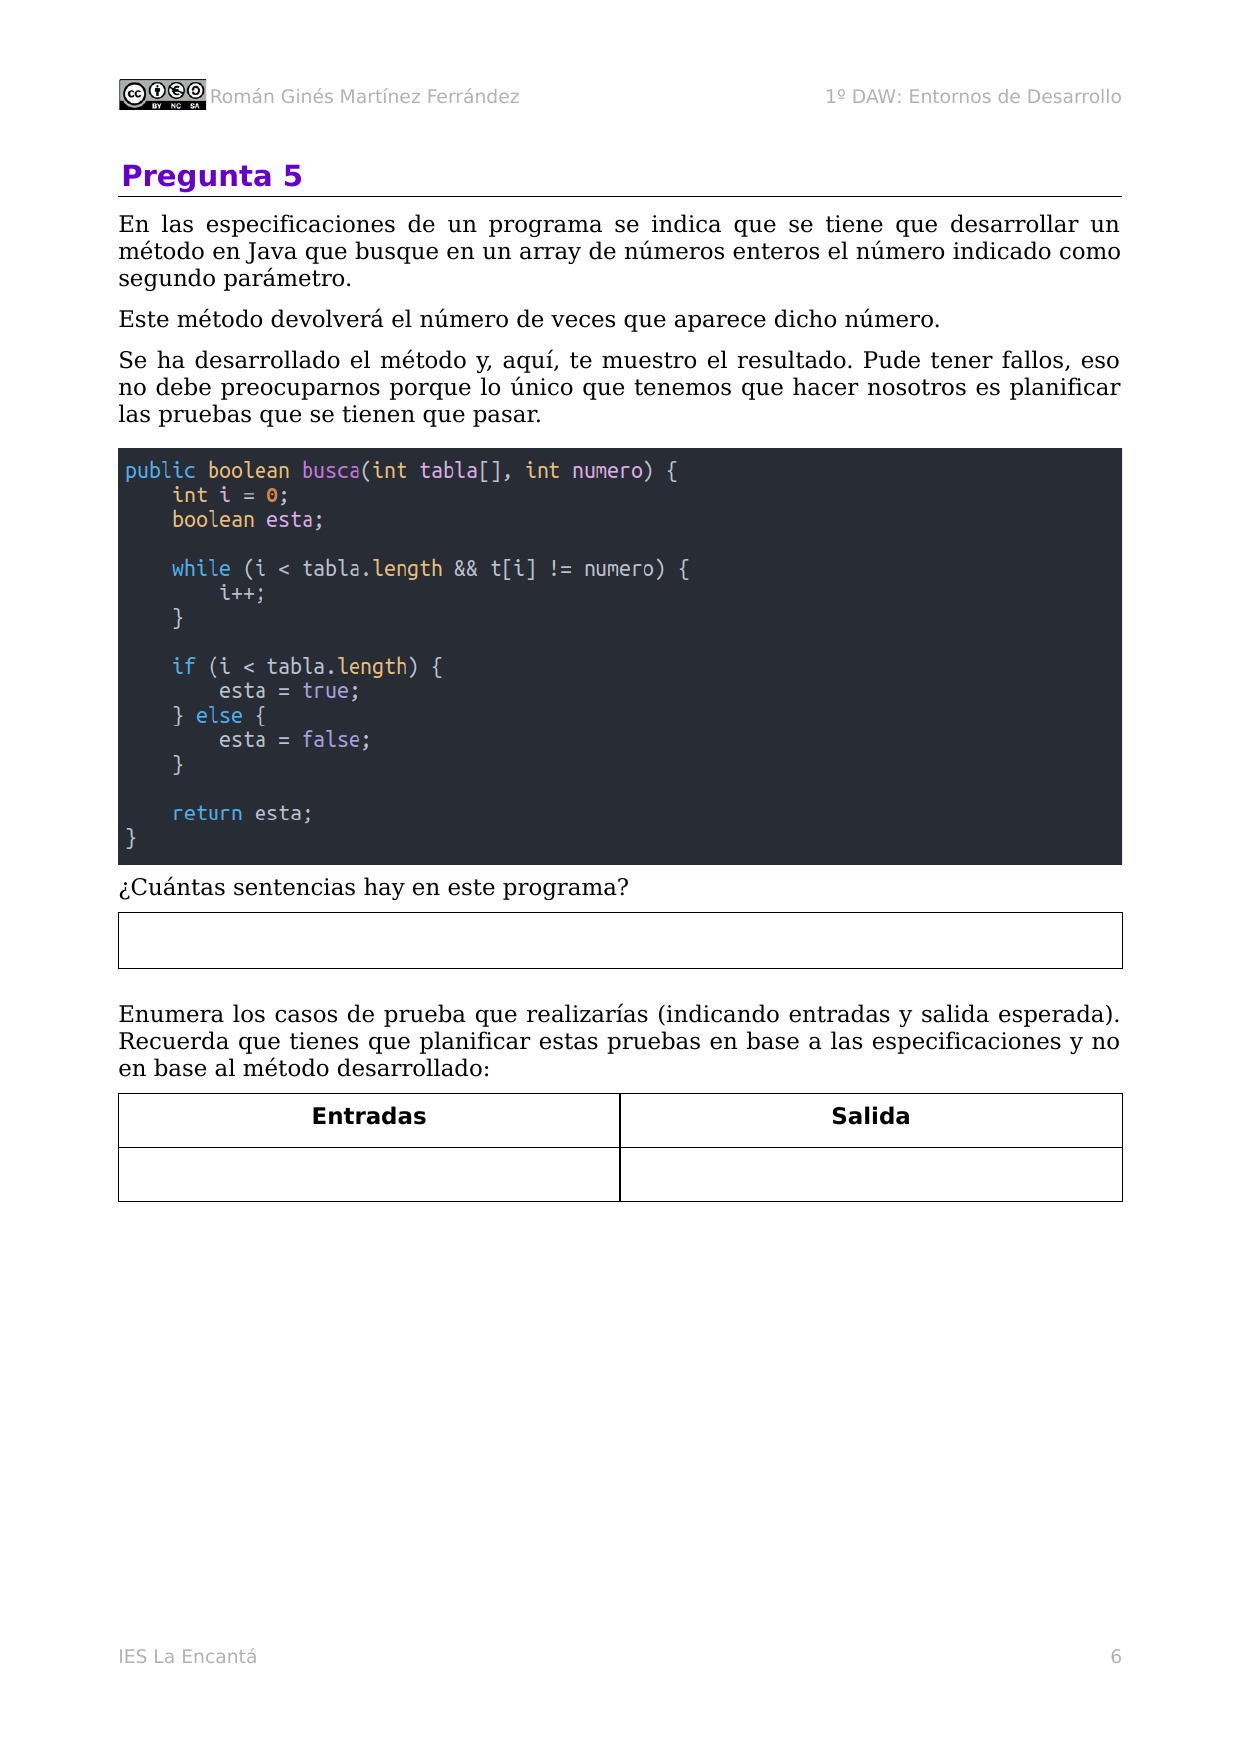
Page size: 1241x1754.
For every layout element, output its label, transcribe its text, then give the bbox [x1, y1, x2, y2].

text Enumera los casos de prueba que realizarías (indicando entradas y salida esperada). Recuerda que tienes que planificar estas pruebas en base a las especificaciones y no en base al método desarrollado: [118, 1002, 1122, 1082]
text [118, 442, 1122, 448]
table_header Entradas [119, 1094, 619, 1147]
text En las especificaciones de un programa se indica que se tiene que desarrollar un método en Java que busque en un array de números enteros el número indicado como segundo parámetro. [118, 211, 1122, 291]
table_header [119, 913, 1122, 968]
table_cell [621, 1148, 1122, 1201]
table_cell [119, 1148, 619, 1201]
text Se ha desarrollado el método y, aquí, te muestro el resultado. Pude tener fallos, eso no debe preocuparnos porque lo único que tenemos que hacer nosotros es planificar las pruebas que se tienen que pasar. [118, 347, 1122, 427]
text Este método devolverá el número de veces que aparece dicho número. [118, 306, 1122, 333]
picture [119, 79, 207, 110]
text Pregunta 5 [118, 156, 1122, 196]
table_header Salida [621, 1094, 1122, 1147]
picture [118, 448, 1123, 865]
text ¿Cuántas sentencias hay en este programa? [118, 865, 1122, 900]
